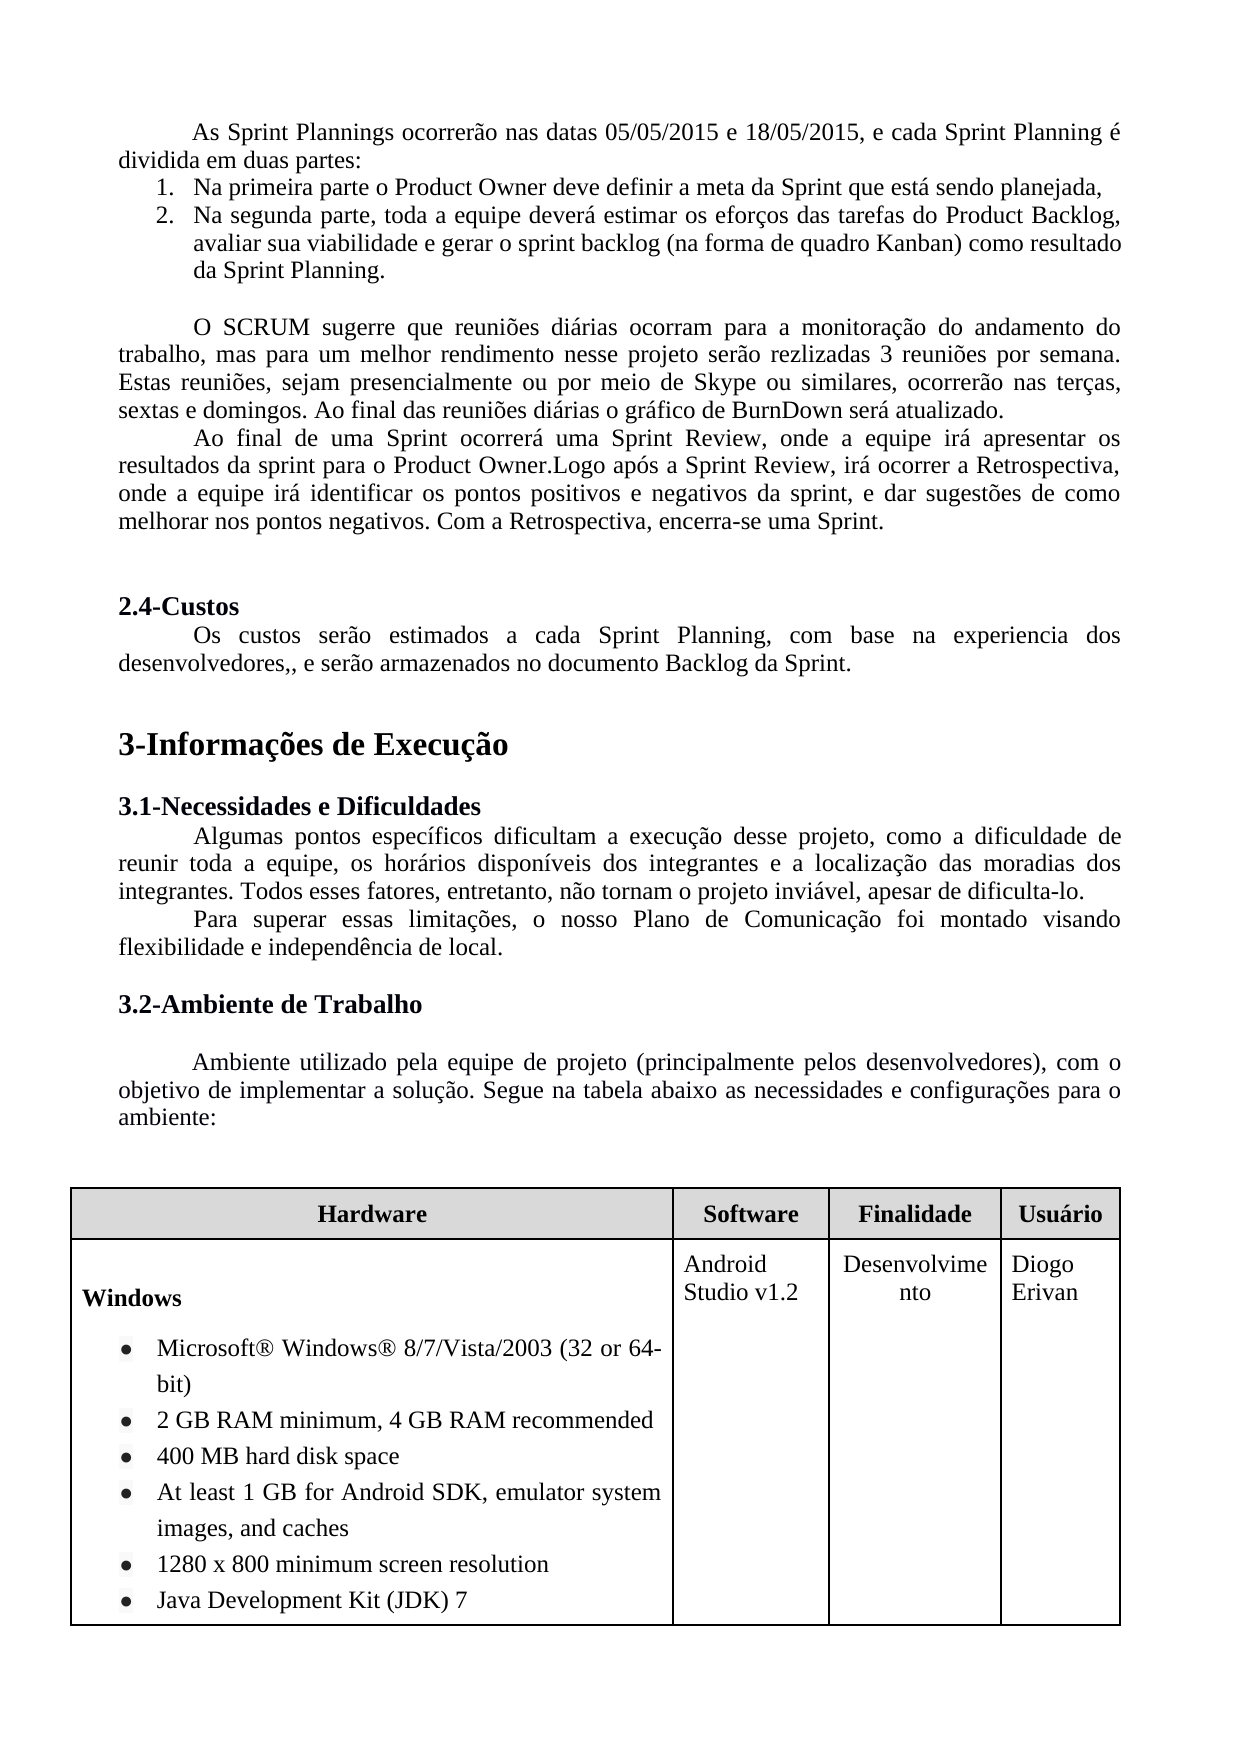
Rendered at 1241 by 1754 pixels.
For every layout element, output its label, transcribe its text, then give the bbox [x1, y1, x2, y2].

table_header Hardware [72, 1189, 672, 1238]
text Os custos serão estimados a cada Sprint Planning, com base na experiencia dos desenvolvedores,, e serão armazenados no documento Backlog da Sprint. [118, 622, 1122, 677]
subtitle 3-Informações de Execução [118, 726, 1122, 763]
subtitle 3.2-Ambiente de Trabalho [118, 989, 1122, 1019]
table_cell Android Studio v1.2 [674, 1240, 828, 1624]
table_cell Diogo Erivan [1002, 1240, 1119, 1624]
text O SCRUM sugerre que reuniões diárias ocorram para a monitoração do andamento do trabalho, mas para um melhor rendimento nesse projeto serão rezlizadas 3 reuniões por semana. Estas reuniões, sejam presencialmente ou por meio de Skype ou similares, ocorrerão nas terças, sextas e domingos. Ao final das reuniões diárias o gráfico de BurnDown será atualizado. [118, 313, 1122, 423]
text Algumas pontos específicos dificultam a execução desse projeto, como a dificuldade de reunir toda a equipe, os horários disponíveis dos integrantes e a localização das moradias dos integrantes. Todos esses fatores, entretanto, não tornam o projeto inviável, apesar de dificulta-lo. [118, 822, 1122, 905]
list Na primeira parte o Product Owner deve definir a meta da Sprint que está sendo planejada, [156, 173, 1122, 201]
text Para superar essas limitações, o nosso Plano de Comunicação foi montado visando flexibilidade e independência de local. [118, 905, 1122, 961]
text As Sprint Plannings ocorrerão nas datas 05/05/2015 e 18/05/2015, e cada Sprint Planning é dividida em duas partes: [118, 118, 1122, 173]
table_header Finalidade [830, 1189, 1000, 1238]
subtitle Ambiente utilizado pela equipe de projeto (principalmente pelos desenvolvedores), com o objetivo de implementar a solução. Segue na tabela abaixo as necessidades e configurações para o ambiente: [118, 1048, 1122, 1131]
table_header Software [674, 1189, 828, 1238]
text Ao final de uma Sprint ocorrerá uma Sprint Review, onde a equipe irá apresentar os resultados da sprint para o Product Owner.Logo após a Sprint Review, irá ocorrer a Retrospectiva, onde a equipe irá identificar os pontos positivos e negativos da sprint, e dar sugestões de como melhorar nos pontos negativos. Com a Retrospectiva, encerra-se uma Sprint. [118, 424, 1122, 535]
subtitle 3.1-Necessidades e Dificuldades [118, 791, 1122, 821]
list Na segunda parte, toda a equipe deverá estimar os eforços das tarefas do Product Backlog, avaliar sua viabilidade e gerar o sprint backlog (na forma de quadro Kanban) como resultado da Sprint Planning. [156, 201, 1122, 284]
table_cell Desenvolvimento [830, 1240, 1000, 1624]
table_cell Windows Microsoft® Windows® 8/7/Vista/2003 (32 or 64-bit) 2 GB RAM minimum, 4 GB RAM recommended 400 MB hard disk space At least 1 GB for Android SDK, emulator system images, and caches 1280 x 800 minimum screen resolution Java Development Kit (JDK) 7 Optional for accelerated emulator: Intel® processor with support for Intel® VT-x, Intel® EM64T (Intel® 64), and Execute Disable (XD) Bit functionality Mac OS X Mac® OS X® 10.8.5 or higher, up to 10.9 (Mavericks) 2 GB RAM minimum, 4 GB RAM recommended 400 MB hard disk space At least 1 GB for Android SDK, emulator system images, and caches 1280 x 800 minimum screen resolution Java Runtime Environment (JRE) 6 Java Development Kit (JDK) 7 Optional for accelerated emulator: Intel® processor with support for Intel® VT-x, Intel® EM64T (Intel® 64), and Execute Disable (XD) Bit functionality [72, 1240, 672, 1624]
subtitle 2.4-Custos [118, 591, 1122, 621]
table_header Usuário [1002, 1189, 1119, 1238]
